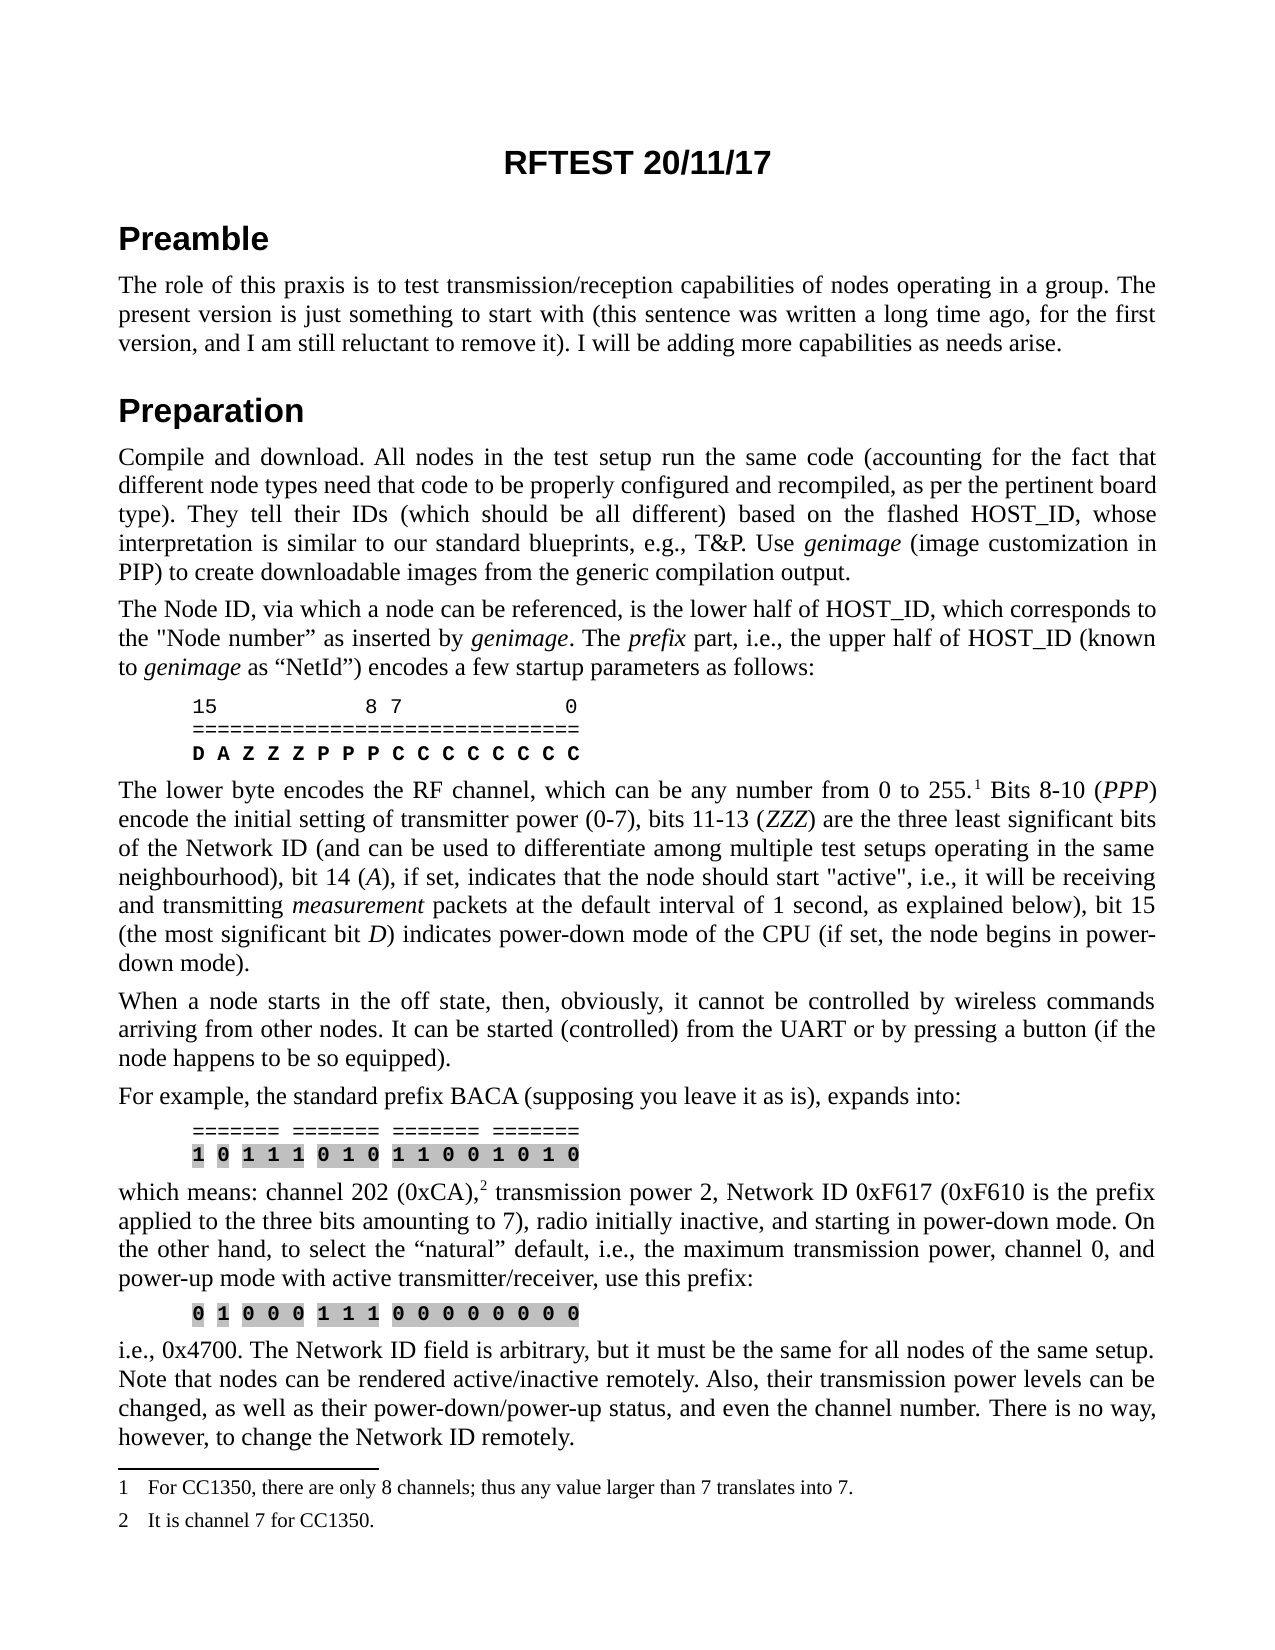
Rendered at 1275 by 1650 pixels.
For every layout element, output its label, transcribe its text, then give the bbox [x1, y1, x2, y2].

text For example, the standard prefix BACA (supposing you leave it as is), expands into: [118, 1081, 1157, 1110]
text When a node starts in the off state, then, obviously, it cannot be controlled by wireless commands arriving from other nodes. It can be started (controlled) from the UART or by pressing a button (if the node happens to be so equipped). [118, 986, 1157, 1072]
text i.e., 0x4700. The Network ID field is arbitrary, but it must be the same for all nodes of the same setup. Note that nodes can be rendered active/inactive remotely. Also, their transmission power levels can be changed, as well as their power-down/power-up status, and even the channel number. There is no way, however, to change the Network ID remotely. [118, 1336, 1157, 1451]
text The Node ID, via which a node can be referenced, is the lower half of HOST_ID, which corresponds to the "Node number” as inserted by genimage. The prefix part, i.e., the upper half of HOST_ID (known to genimage as “NetId”) encodes a few startup parameters as follows: [118, 594, 1157, 681]
text It is channel 7 for CC1350. [118, 1508, 1157, 1532]
text The lower byte encodes the RF channel, which can be any number from 0 to 255. Bits 8-10 (PPP) encode the initial setting of transmitter power (0-7), bits 11-13 (ZZZ) are the three least significant bits of the Network ID (and can be used to differentiate among multiple test setups operating in the same neighbourhood), bit 14 (A), if set, indicates that the node should start "active", i.e., it will be receiving and transmitting measurement packets at the default interval of 1 second, as explained below), bit 15 (the most significant bit D) indicates power-down mode of the CPU (if set, the node begins in power-down mode). [118, 776, 1157, 977]
text 0 1 0 0 0 1 1 1 0 0 0 0 0 0 0 0 [118, 1301, 1157, 1327]
subtitle Preamble [118, 219, 1157, 258]
subtitle RFTEST 20/11/17 [118, 143, 1157, 182]
text Compile and download. All nodes in the test setup run the same code (accounting for the fact that different node types need that code to be properly configured and recompiled, as per the pertinent board type). They tell their IDs (which should be all different) based on the flashed HOST_ID, whose interpretation is similar to our standard blueprints, e.g., T&P. Use genimage (image customization in PIP) to create downloadable images from the generic compilation output. [118, 442, 1157, 586]
text The role of this praxis is to test transmission/reception capabilities of nodes operating in a group. The present version is just something to start with (this sentence was written a long time ago, for the first version, and I am still reluctant to remove it). I will be adding more capabilities as needs arise. [118, 270, 1157, 357]
text which means: channel 202 (0xCA), transmission power 2, Network ID 0xF617 (0xF610 is the prefix applied to the three bits amounting to 7), radio initially inactive, and starting in power-down mode. On the other hand, to select the “natural” default, i.e., the maximum transmission power, channel 0, and power-up mode with active transmitter/receiver, use this prefix: [118, 1177, 1157, 1292]
text D A Z Z Z P P P C C C C C C C C [118, 743, 1157, 767]
text 15 8 7 0 [118, 690, 1157, 719]
text =============================== [118, 719, 1157, 743]
text 1 0 1 1 1 0 1 0 1 1 0 0 1 0 1 0 [118, 1144, 1157, 1168]
text For CC1350, there are only 8 channels; thus any value larger than 7 translates into 7. [118, 1475, 1157, 1499]
subtitle Preparation [118, 391, 1157, 429]
text ======= ======= ======= ======= [118, 1119, 1157, 1144]
